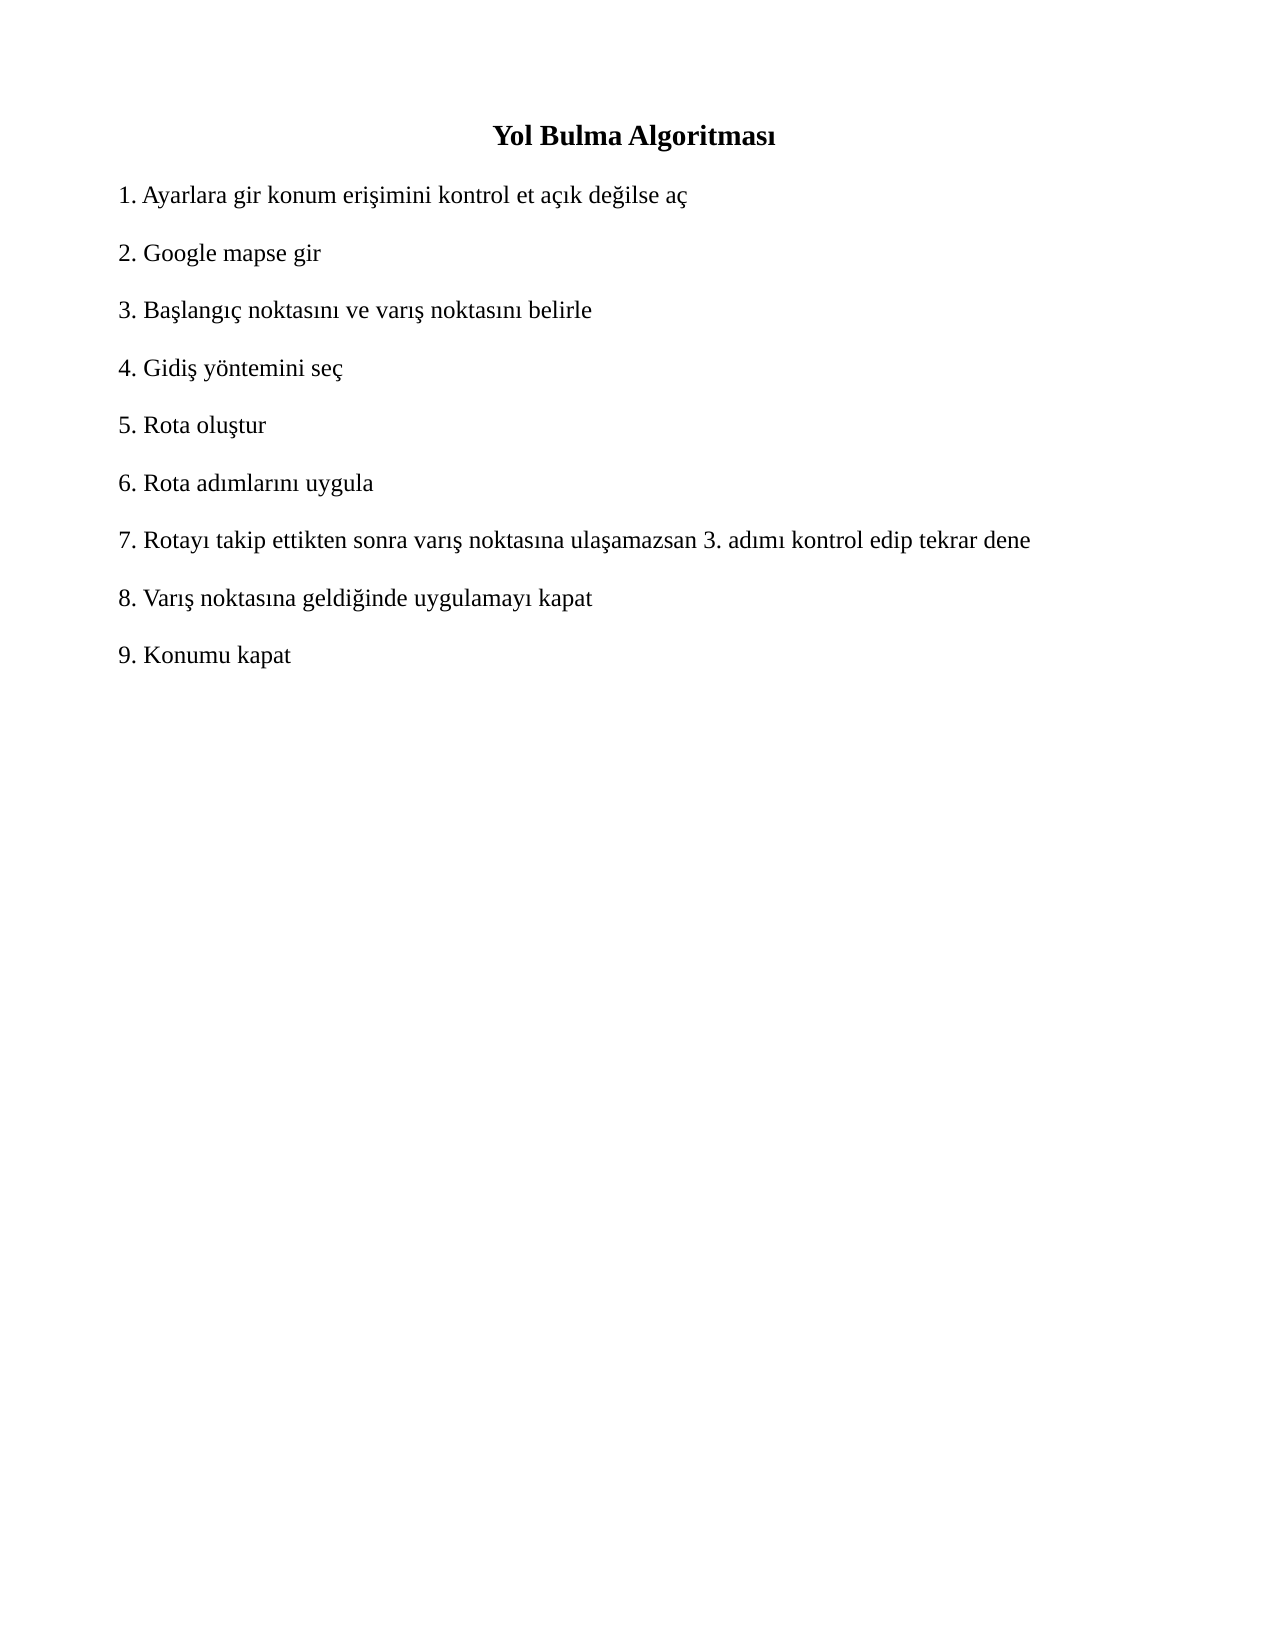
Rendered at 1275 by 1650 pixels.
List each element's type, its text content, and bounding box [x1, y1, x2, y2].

text 3. Başlangıç noktasını ve varış noktasını belirle [118, 295, 1157, 324]
text 2. Google mapse gir [118, 238, 1157, 267]
text 4. Gidiş yöntemini seç [118, 353, 1157, 382]
text 6. Rota adımlarını uygula [118, 468, 1157, 497]
text 5. Rota oluştur [118, 410, 1157, 439]
text 8. Varış noktasına geldiğinde uygulamayı kapat [118, 583, 1157, 612]
text 7. Rotayı takip ettikten sonra varış noktasına ulaşamazsan 3. adımı kontrol edip tekrar dene [118, 525, 1157, 554]
text 9. Konumu kapat [118, 640, 1157, 669]
text Yol Bulma Algoritması [118, 118, 1157, 152]
text 1. Ayarlara gir konum erişimini kontrol et açık değilse aç [118, 180, 1157, 209]
